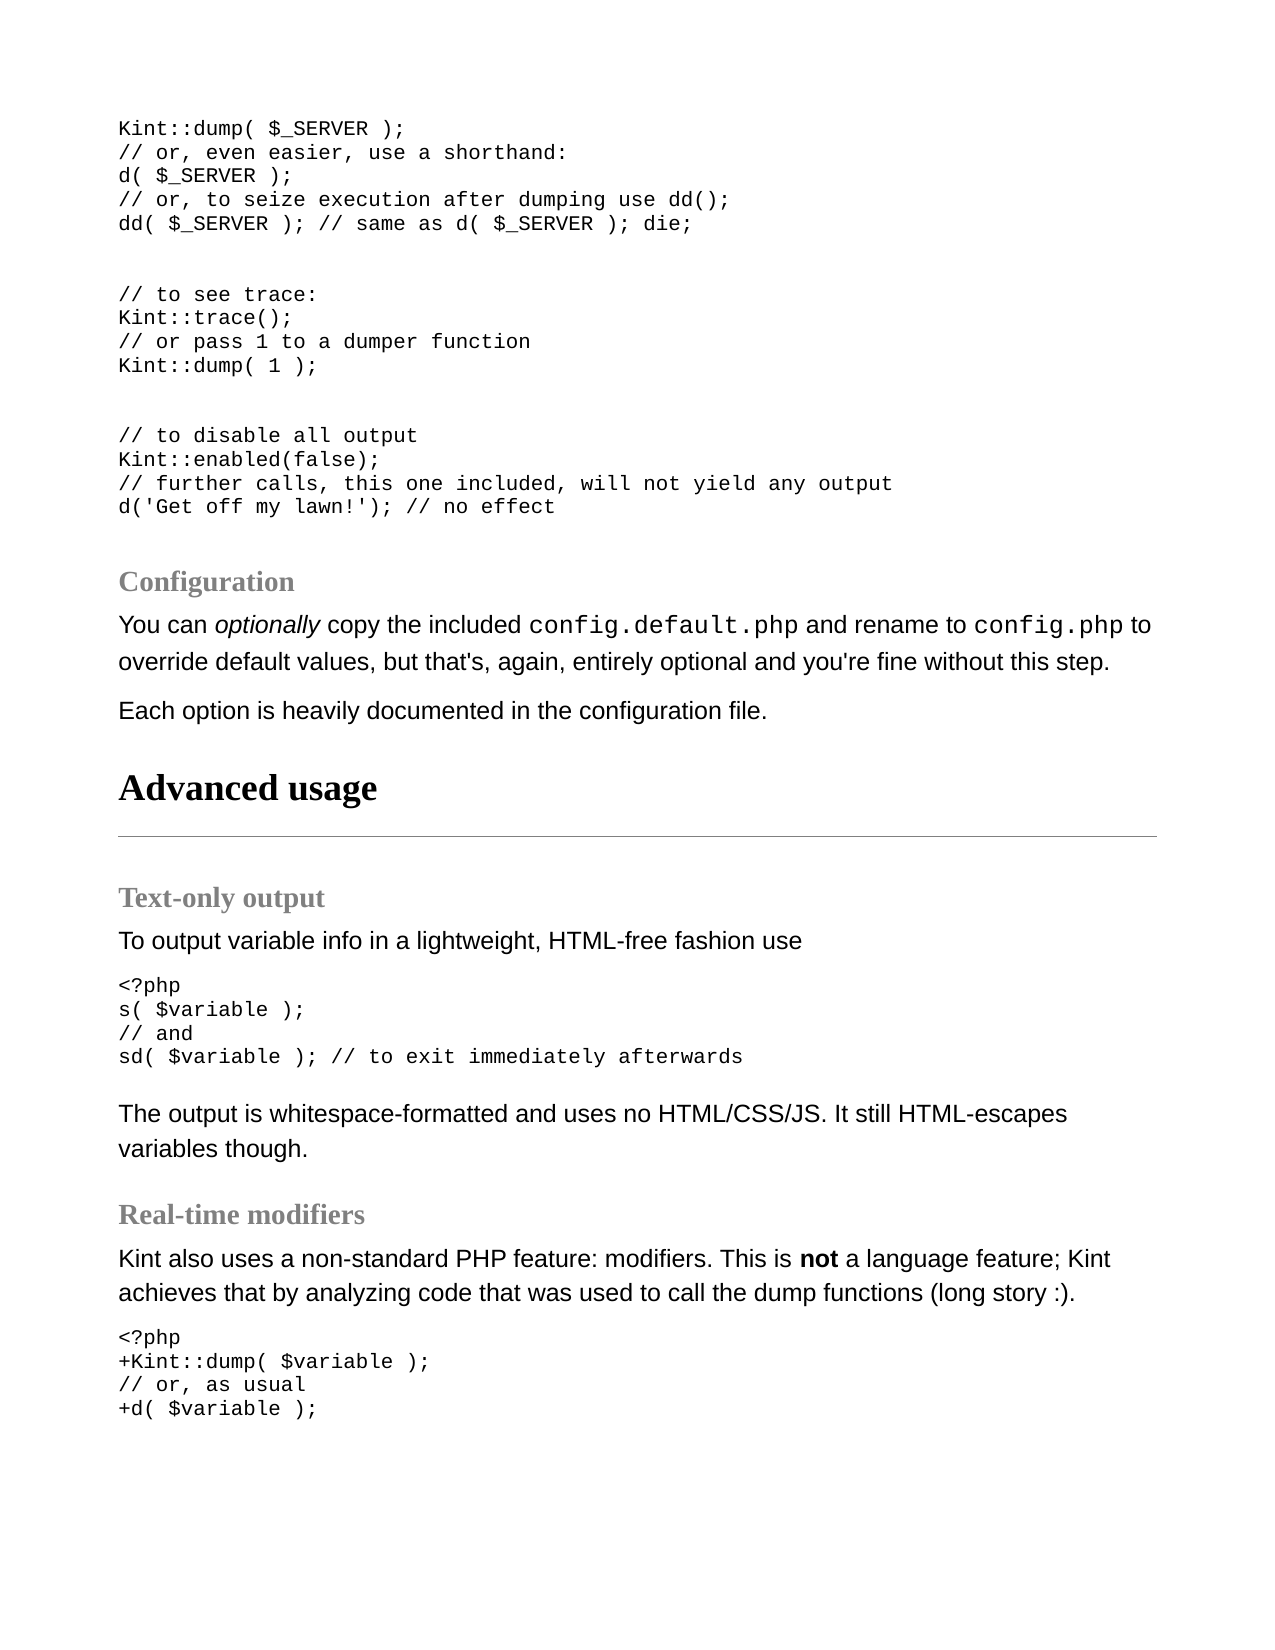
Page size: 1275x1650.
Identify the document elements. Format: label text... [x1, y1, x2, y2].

text Kint::dump( 1 ); [118, 354, 1157, 378]
text // and [118, 1023, 1157, 1046]
text <?php [118, 1327, 1157, 1351]
text s( $variable ); [118, 999, 1157, 1023]
text +Kint::dump( $variable ); [118, 1351, 1157, 1374]
text d( $_SERVER ); [118, 165, 1157, 189]
text You can optionally copy the included config.default.php and rename to config.php to override default values, but that's, again, entirely optional and you're fine without this step. [118, 610, 1157, 676]
text // or, as usual [118, 1374, 1157, 1398]
text sd( $variable ); // to exit immediately afterwards [118, 1046, 1157, 1070]
text Kint also uses a non-standard PHP feature: modifiers. This is not a language feature; Kint achieves that by analyzing code that was used to call the dump functions (long story :). [118, 1243, 1157, 1307]
text +d( $variable ); [118, 1398, 1157, 1422]
text // or, even easier, use a shorthand: [118, 142, 1157, 165]
text // to disable all output [118, 426, 1157, 449]
text // or pass 1 to a dumper function [118, 331, 1157, 354]
text Each option is heavily documented in the configuration file. [118, 696, 1157, 725]
text // to see trace: [118, 284, 1157, 307]
text <?php [118, 975, 1157, 999]
text // further calls, this one included, will not yield any output [118, 473, 1157, 496]
text The output is whitespace-formatted and uses no HTML/CSS/JS. It still HTML-escapes variables though. [118, 1099, 1157, 1163]
subtitle Advanced usage [118, 766, 1157, 809]
text To output variable info in a lightweight, HTML-free fashion use [118, 926, 1157, 955]
subtitle Configuration [118, 564, 1157, 598]
subtitle Text-only output [118, 880, 1157, 914]
text d('Get off my lawn!'); // no effect [118, 496, 1157, 520]
text Kint::enabled(false); [118, 449, 1157, 473]
text dd( $_SERVER ); // same as d( $_SERVER ); die; [118, 213, 1157, 236]
text Kint::dump( $_SERVER ); [118, 118, 1157, 142]
text // or, to seize execution after dumping use dd(); [118, 189, 1157, 213]
subtitle Real-time modifiers [118, 1197, 1157, 1231]
text Kint::trace(); [118, 307, 1157, 331]
